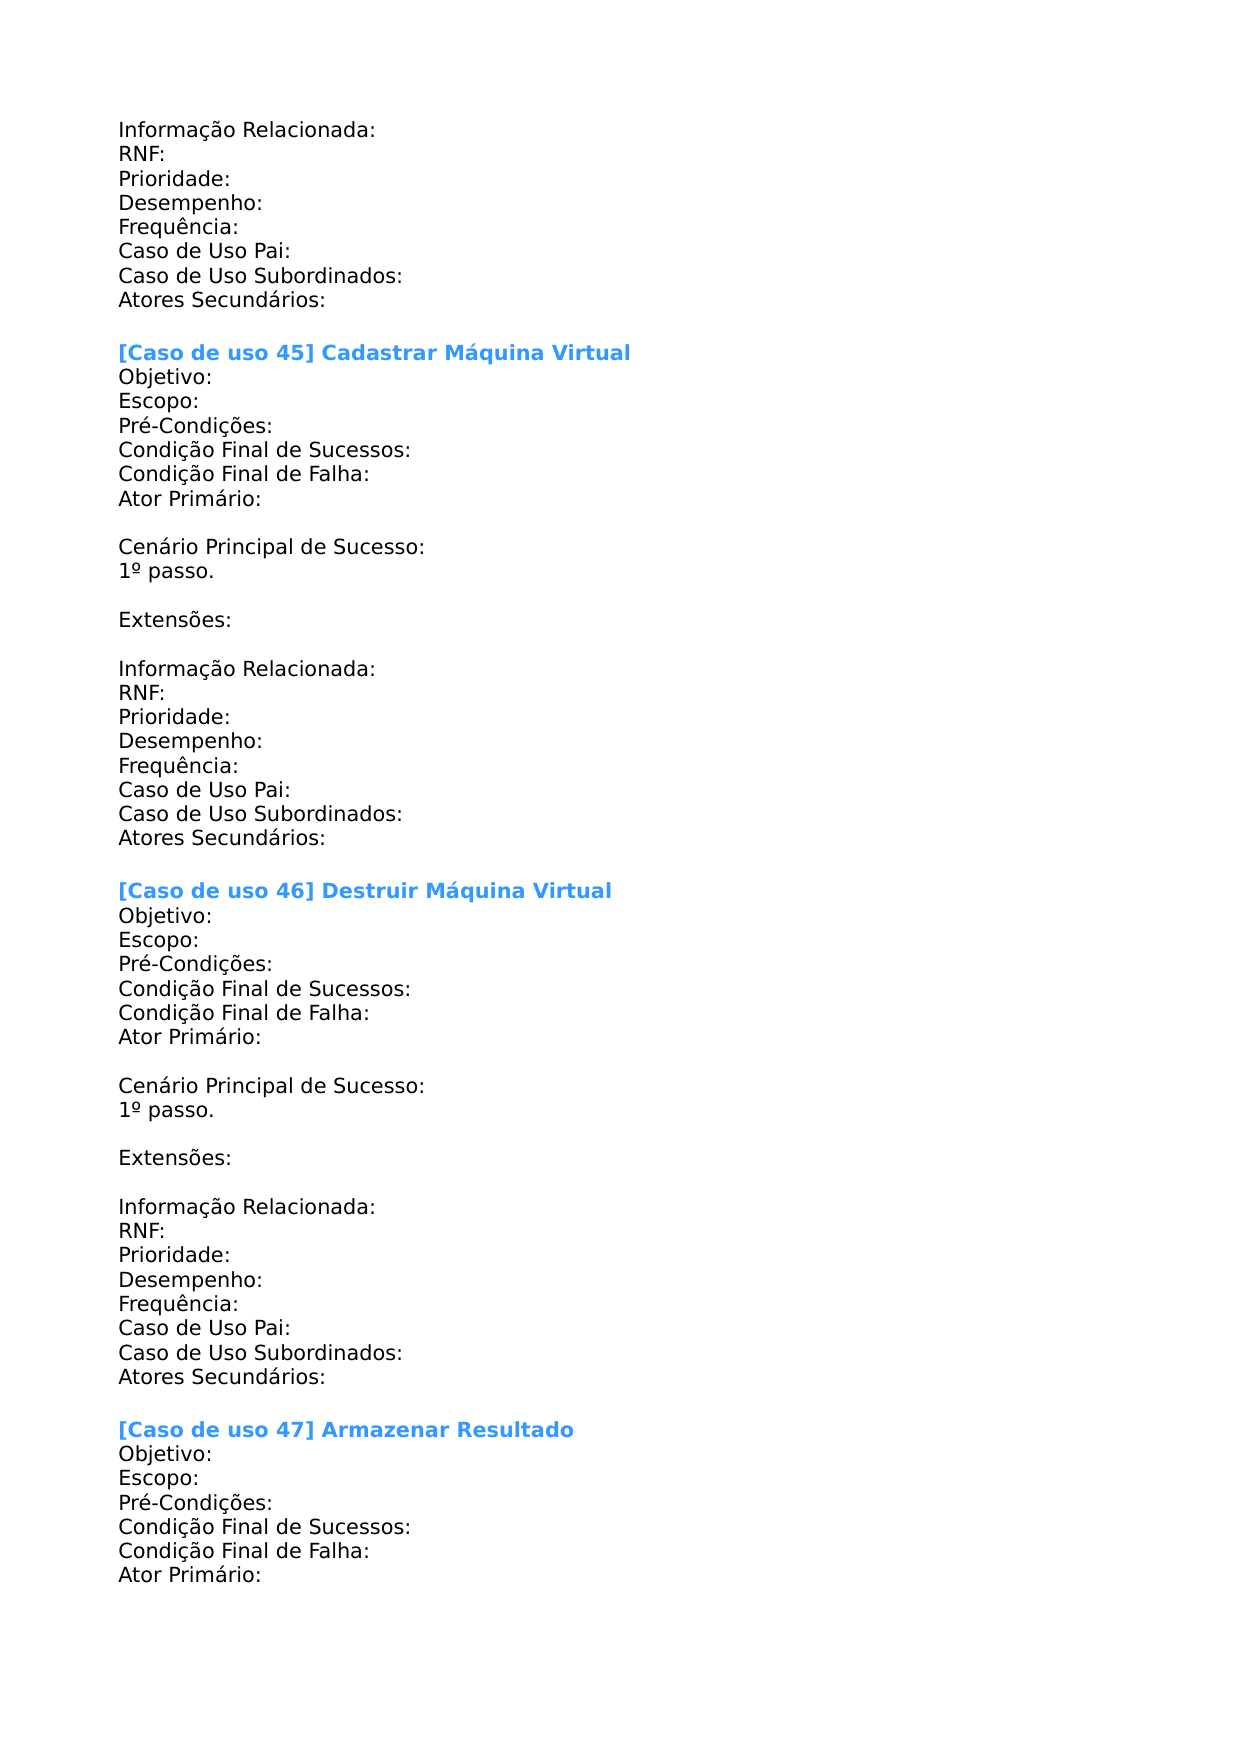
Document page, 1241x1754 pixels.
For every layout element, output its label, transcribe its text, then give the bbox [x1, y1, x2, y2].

text Condição Final de Sucessos: [118, 438, 1122, 462]
text Caso de Uso Pai: [118, 778, 1122, 802]
text Caso de Uso Pai: [118, 239, 1122, 264]
text Objetivo: [118, 365, 1122, 389]
text Extensões: [118, 1146, 1122, 1171]
text Condição Final de Falha: [118, 1539, 1122, 1563]
text Caso de Uso Subordinados: [118, 802, 1122, 826]
text Extensões: [118, 608, 1122, 632]
text Atores Secundários: [118, 1365, 1122, 1389]
text Frequência: [118, 754, 1122, 778]
text Condição Final de Sucessos: [118, 977, 1122, 1001]
text Atores Secundários: [118, 288, 1122, 312]
text Objetivo: [118, 1442, 1122, 1466]
text Objetivo: [118, 904, 1122, 928]
text RNF: [118, 142, 1122, 167]
text Informação Relacionada: [118, 1195, 1122, 1219]
text Ator Primário: [118, 1025, 1122, 1049]
text Escopo: [118, 389, 1122, 414]
text Caso de Uso Subordinados: [118, 1341, 1122, 1365]
text Condição Final de Falha: [118, 462, 1122, 487]
text Pré-Condições: [118, 952, 1122, 977]
text Cenário Principal de Sucesso: [118, 535, 1122, 559]
text Desempenho: [118, 191, 1122, 215]
text Ator Primário: [118, 487, 1122, 511]
text Cenário Principal de Sucesso: [118, 1074, 1122, 1098]
text Ator Primário: [118, 1563, 1122, 1588]
text Desempenho: [118, 729, 1122, 754]
text Frequência: [118, 215, 1122, 239]
text RNF: [118, 1219, 1122, 1243]
text Prioridade: [118, 705, 1122, 729]
text Escopo: [118, 1466, 1122, 1491]
text Escopo: [118, 928, 1122, 952]
text Informação Relacionada: [118, 118, 1122, 142]
text Desempenho: [118, 1268, 1122, 1292]
text Atores Secundários: [118, 826, 1122, 851]
text Condição Final de Sucessos: [118, 1515, 1122, 1539]
text Caso de Uso Subordinados: [118, 264, 1122, 288]
text Informação Relacionada: [118, 657, 1122, 681]
text [Caso de uso 46] Destruir Máquina Virtual [118, 879, 1122, 904]
text Pré-Condições: [118, 414, 1122, 438]
text [Caso de uso 45] Cadastrar Máquina Virtual [118, 341, 1122, 365]
text 1º passo. [118, 559, 1122, 584]
text RNF: [118, 681, 1122, 705]
text [Caso de uso 47] Armazenar Resultado [118, 1418, 1122, 1442]
text Condição Final de Falha: [118, 1001, 1122, 1025]
text 1º passo. [118, 1098, 1122, 1122]
text Prioridade: [118, 167, 1122, 191]
text Prioridade: [118, 1243, 1122, 1268]
text Pré-Condições: [118, 1491, 1122, 1515]
text Frequência: [118, 1292, 1122, 1316]
text Caso de Uso Pai: [118, 1316, 1122, 1341]
